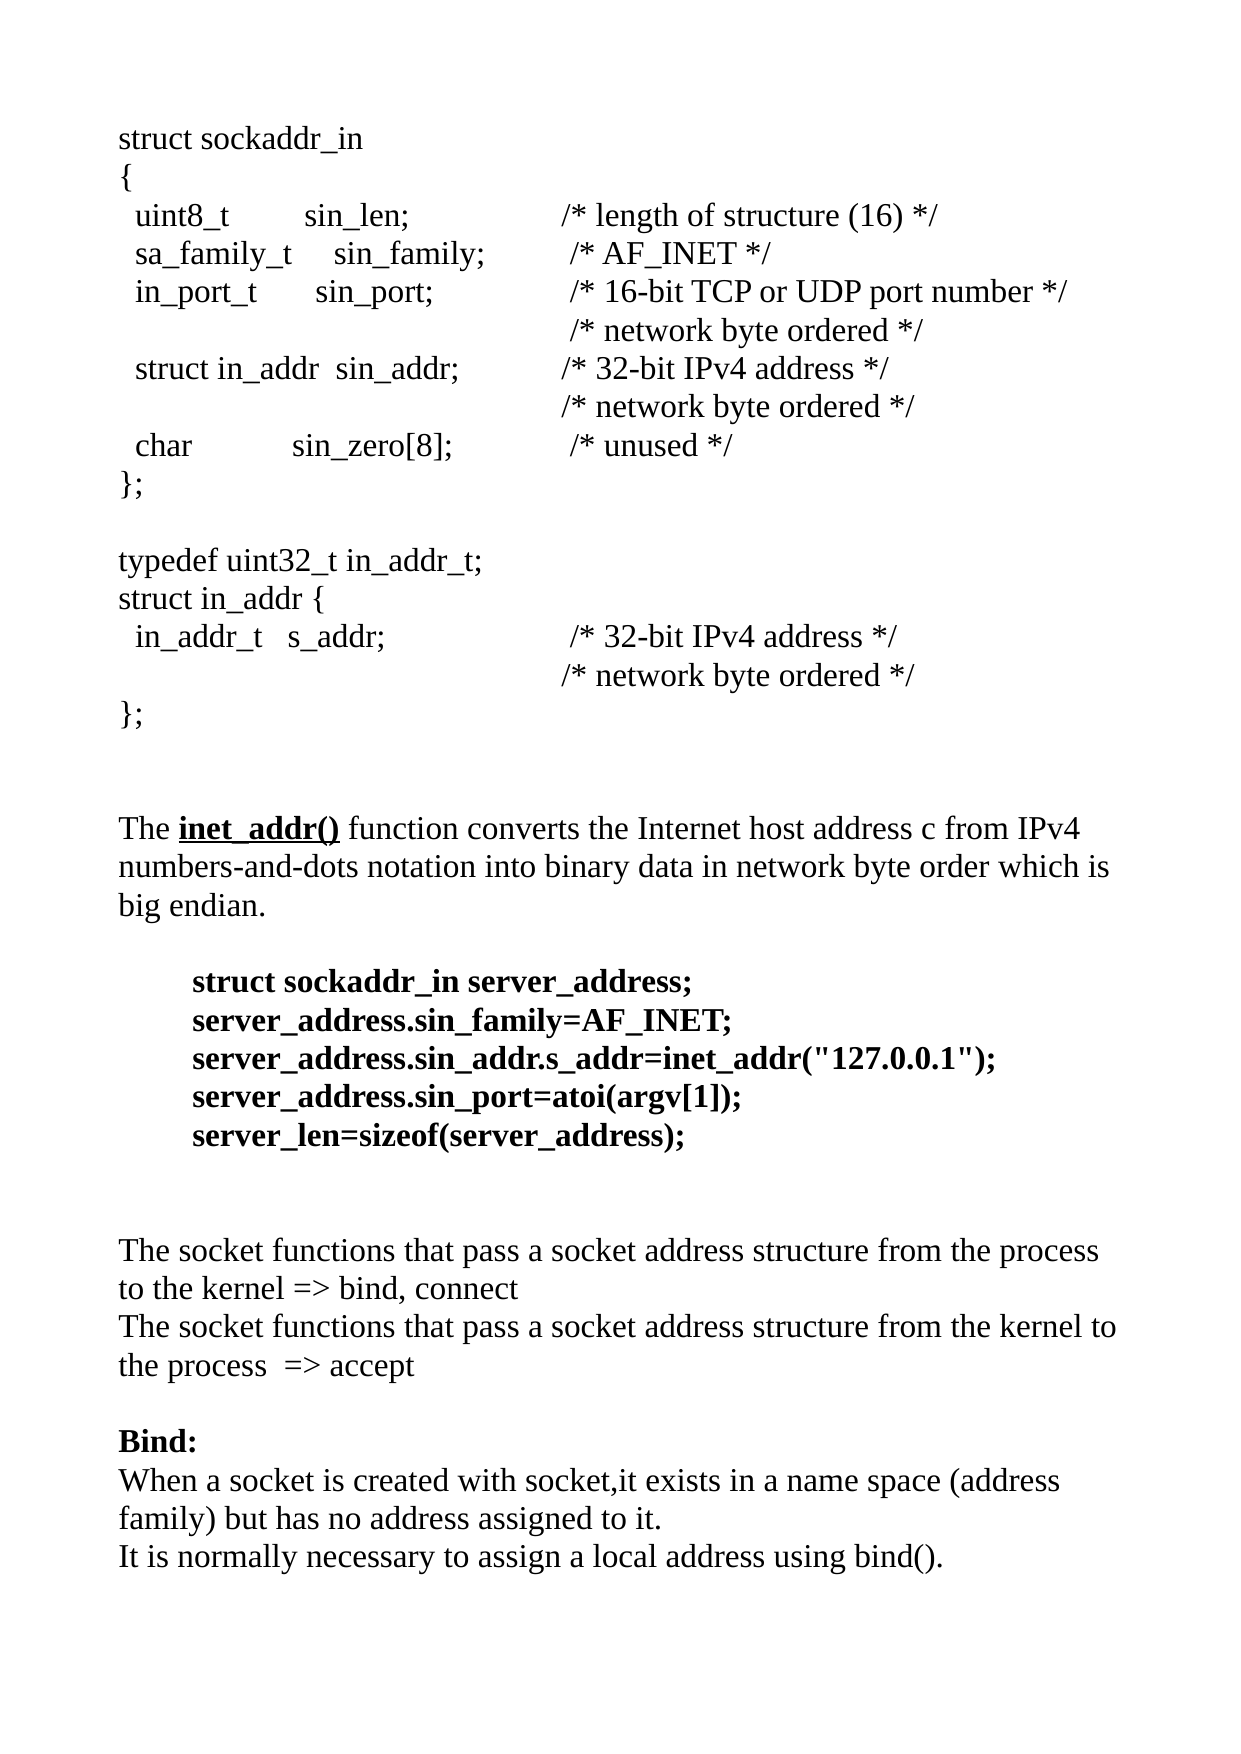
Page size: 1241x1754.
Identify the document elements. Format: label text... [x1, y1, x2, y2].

text server_len=sizeof(server_address); [118, 1115, 1122, 1153]
text server_address.sin_family=AF_INET; [118, 1000, 1122, 1038]
text It is normally necessary to assign a local address using bind(). [118, 1536, 1122, 1575]
text }; [118, 693, 1122, 731]
text server_address.sin_addr.s_addr=inet_addr("127.0.0.1"); [118, 1038, 1122, 1076]
text struct sockaddr_in [118, 118, 1122, 156]
text /* network byte ordered */ [118, 310, 1122, 348]
text struct in_addr sin_addr; /* 32-bit IPv4 address */ [118, 348, 1122, 386]
text uint8_t sin_len; /* length of structure (16) */ [118, 195, 1122, 233]
text server_address.sin_port=atoi(argv[1]); [118, 1076, 1122, 1115]
text /* network byte ordered */ [118, 386, 1122, 425]
text /* network byte ordered */ [118, 655, 1122, 693]
text in_addr_t s_addr; /* 32-bit IPv4 address */ [118, 616, 1122, 655]
text struct sockaddr_in server_address; [118, 961, 1122, 1000]
text The socket functions that pass a socket address structure from the process to the kernel => bind, connect [118, 1230, 1122, 1306]
text The inet_addr() function converts the Internet host address c from IPv4 numbers-and-dots notation into binary data in network byte order which is big endian. [118, 808, 1122, 923]
text }; [118, 463, 1122, 501]
text Bind: [118, 1421, 1122, 1460]
text The socket functions that pass a socket address structure from the kernel to the process => accept [118, 1306, 1122, 1383]
text in_port_t sin_port; /* 16-bit TCP or UDP port number */ [118, 271, 1122, 310]
text { [118, 156, 1122, 195]
text typedef uint32_t in_addr_t; [118, 540, 1122, 578]
text struct in_addr { [118, 578, 1122, 616]
text sa_family_t sin_family; /* AF_INET */ [118, 233, 1122, 271]
text When a socket is created with socket,it exists in a name space (address family) but has no address assigned to it. [118, 1460, 1122, 1536]
text char sin_zero[8]; /* unused */ [118, 425, 1122, 463]
